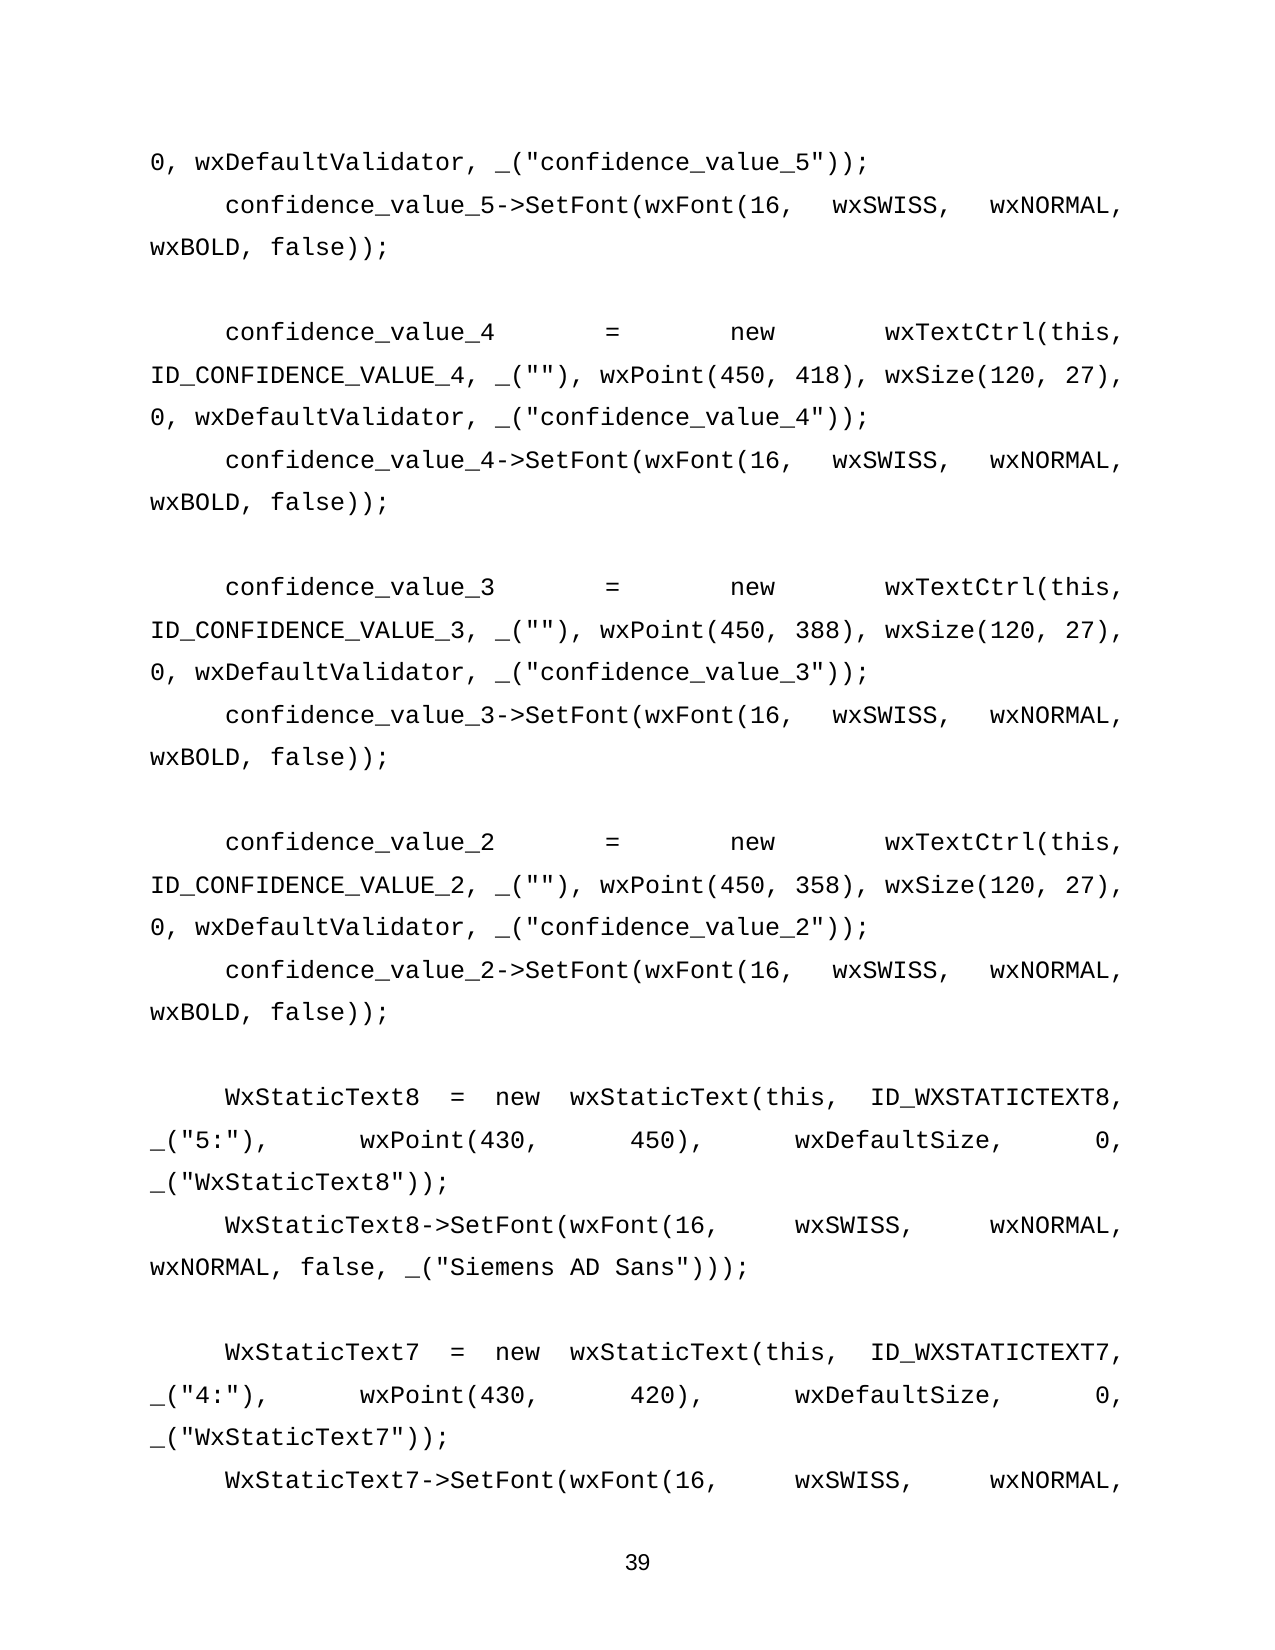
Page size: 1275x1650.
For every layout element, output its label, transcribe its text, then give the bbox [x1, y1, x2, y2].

text WxStaticText8->SetFont(wxFont(16, wxSWISS, wxNORMAL, wxNORMAL, false, _("Siemens AD Sans"))); [150, 1212, 1125, 1283]
text confidence_value_3 = new wxTextCtrl(this, ID_CONFIDENCE_VALUE_3, _(""), wxPoint(450, 388), wxSize(120, 27), 0, wxDefaultValidator, _("confidence_value_3")); [150, 575, 1125, 688]
text confidence_value_4->SetFont(wxFont(16, wxSWISS, wxNORMAL, wxBOLD, false)); [150, 447, 1125, 518]
text confidence_value_2 = new wxTextCtrl(this, ID_CONFIDENCE_VALUE_2, _(""), wxPoint(450, 358), wxSize(120, 27), 0, wxDefaultValidator, _("confidence_value_2")); [150, 830, 1125, 943]
text 0, wxDefaultValidator, _("confidence_value_5")); [150, 150, 1125, 178]
text confidence_value_5->SetFont(wxFont(16, wxSWISS, wxNORMAL, wxBOLD, false)); [150, 192, 1125, 263]
text confidence_value_4 = new wxTextCtrl(this, ID_CONFIDENCE_VALUE_4, _(""), wxPoint(450, 418), wxSize(120, 27), 0, wxDefaultValidator, _("confidence_value_4")); [150, 320, 1125, 433]
text WxStaticText7 = new wxStaticText(this, ID_WXSTATICTEXT7, _("4:"), wxPoint(430, 420), wxDefaultSize, 0, _("WxStaticText7")); [150, 1340, 1125, 1453]
text confidence_value_2->SetFont(wxFont(16, wxSWISS, wxNORMAL, wxBOLD, false)); [150, 957, 1125, 1028]
text WxStaticText7->SetFont(wxFont(16, wxSWISS, wxNORMAL, [150, 1467, 1125, 1496]
text confidence_value_3->SetFont(wxFont(16, wxSWISS, wxNORMAL, wxBOLD, false)); [150, 702, 1125, 773]
text WxStaticText8 = new wxStaticText(this, ID_WXSTATICTEXT8, _("5:"), wxPoint(430, 450), wxDefaultSize, 0, _("WxStaticText8")); [150, 1085, 1125, 1198]
